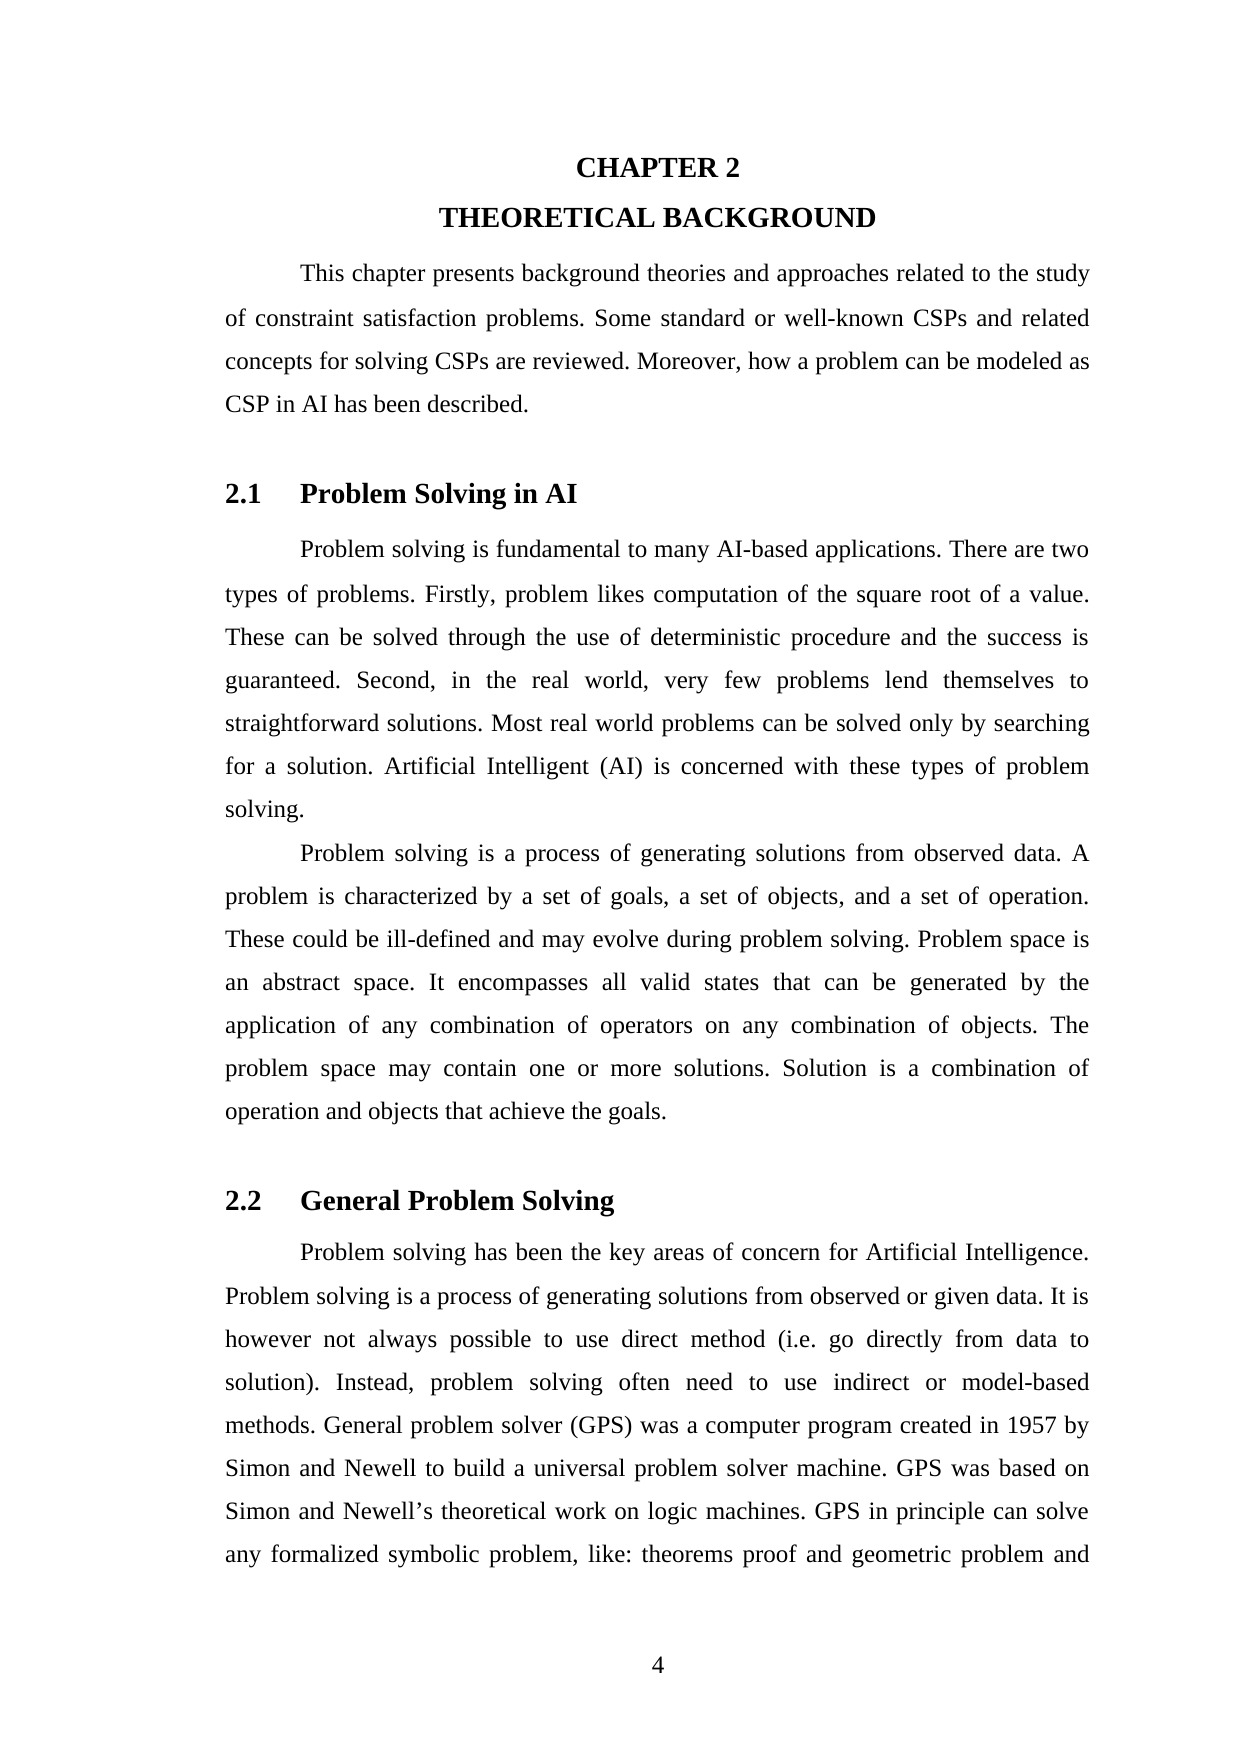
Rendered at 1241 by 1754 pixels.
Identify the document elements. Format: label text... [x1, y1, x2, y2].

text Problem solving is a process of generating solutions from observed data. A problem is characterized by a set of goals, a set of objects, and a set of operation. These could be ill-defined and may evolve during problem solving. Problem space is an abstract space. It encompasses all valid states that can be generated by the application of any combination of operators on any combination of objects. The problem space may contain one or more solutions. Solution is a combination of operation and objects that achieve the goals. [225, 838, 1091, 1125]
text Problem solving has been the key areas of concern for Artificial Intelligence. Problem solving is a process of generating solutions from observed or given data. It is however not always possible to use direct method (i.e. go directly from data to solution). Instead, problem solving often need to use indirect or model-based methods. General problem solver (GPS) was a computer program created in 1957 by Simon and Newell to build a universal problem solver machine. GPS was based on Simon and Newell’s theoretical work on logic machines. GPS in principle can solve any formalized symbolic problem, like: theorems proof and geometric problem and [225, 1233, 1091, 1568]
text THEORETICAL BACKGROUND [225, 200, 1091, 234]
text Problem solving is fundamental to many AI-based applications. There are two types of problems. Firstly, problem likes computation of the square root of a value. These can be solved through the use of deterministic procedure and the success is guaranteed. Second, in the real world, very few problems lend themselves to straightforward solutions. Most real world problems can be solved only by searching for a solution. Artificial Intelligent (AI) is concerned with these types of problem solving. [225, 526, 1091, 823]
text 2.1 Problem Solving in AI [225, 476, 1091, 509]
text This chapter presents background theories and approaches related to the study of constraint satisfaction problems. Some standard or well-known CSPs and related concepts for solving CSPs are reviewed. Moreover, how a problem can be modeled as CSP in AI has been described. [225, 251, 1091, 418]
text 2.2 General Problem Solving [225, 1183, 1091, 1216]
text CHAPTER 2 [225, 150, 1091, 183]
